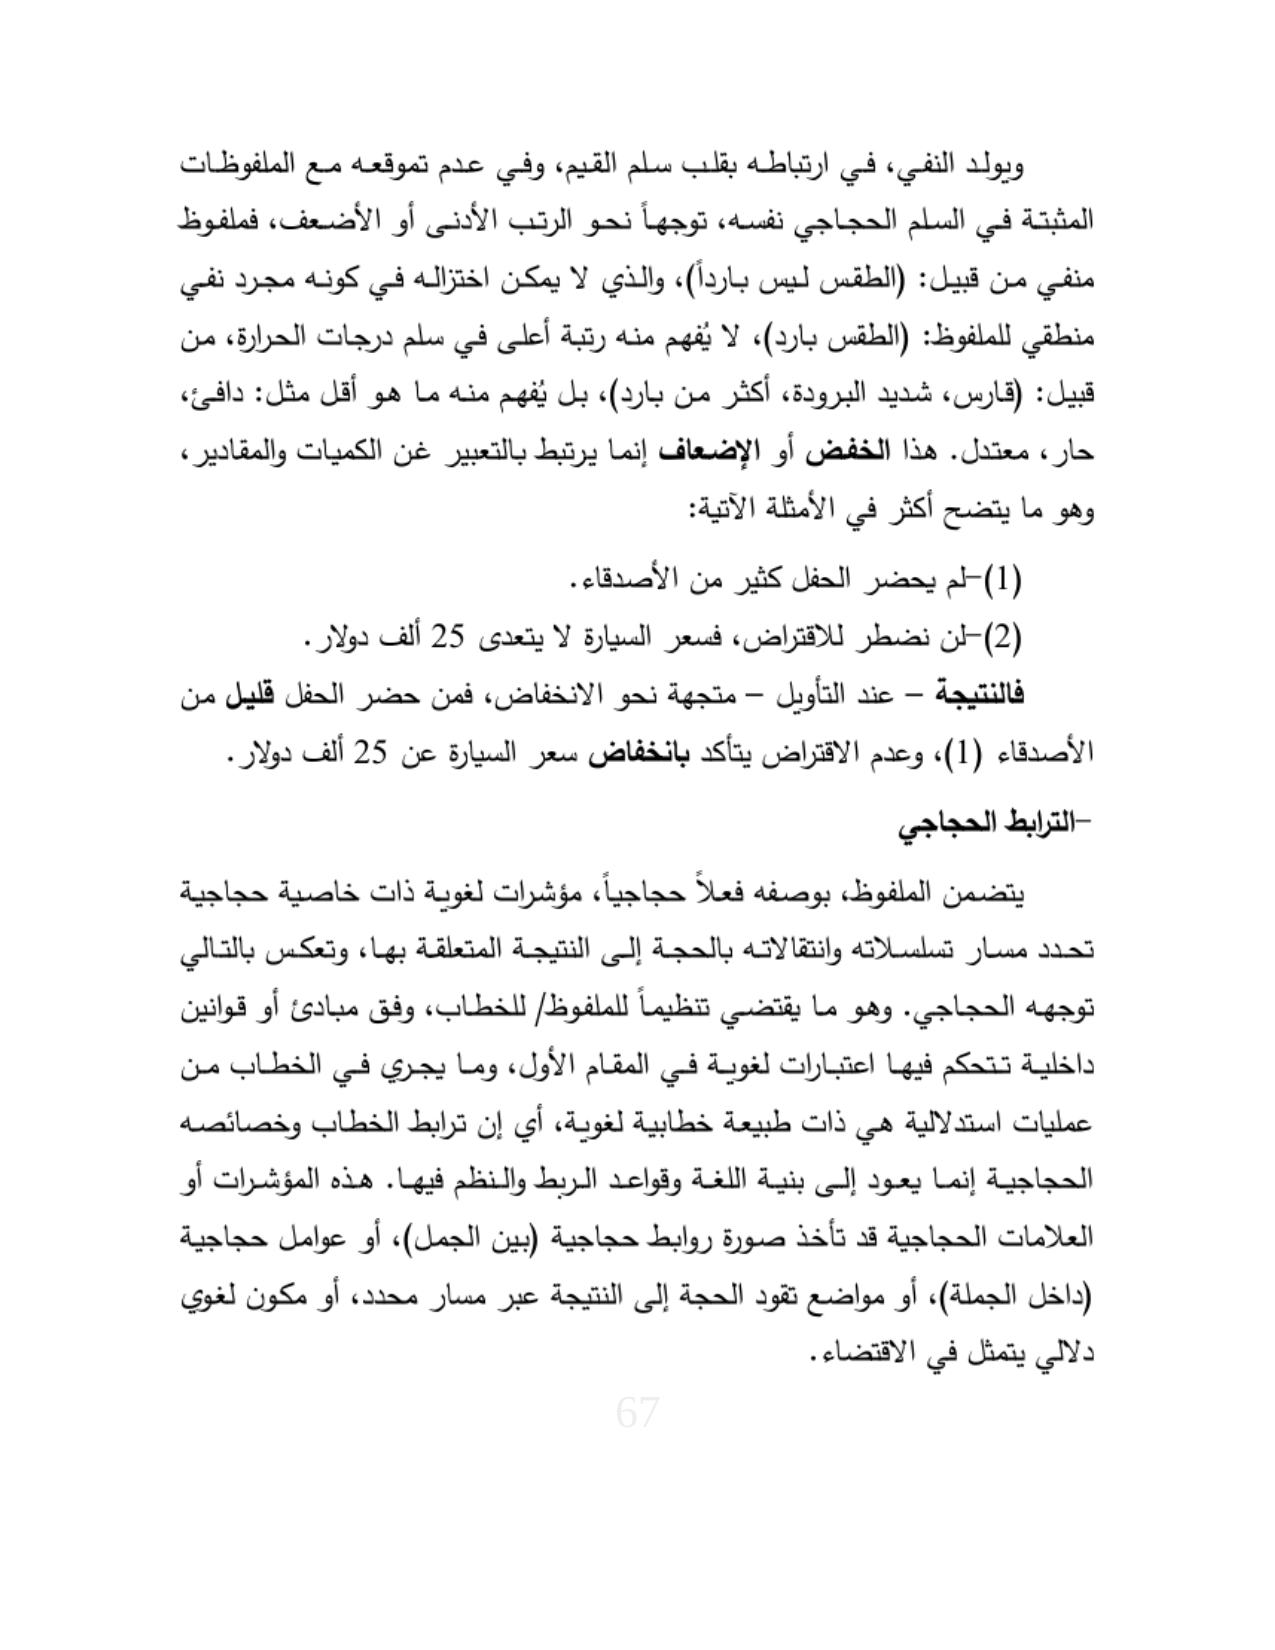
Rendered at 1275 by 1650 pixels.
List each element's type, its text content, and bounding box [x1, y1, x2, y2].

text 67 [118, 1385, 1157, 1437]
picture [118, 118, 1158, 1385]
